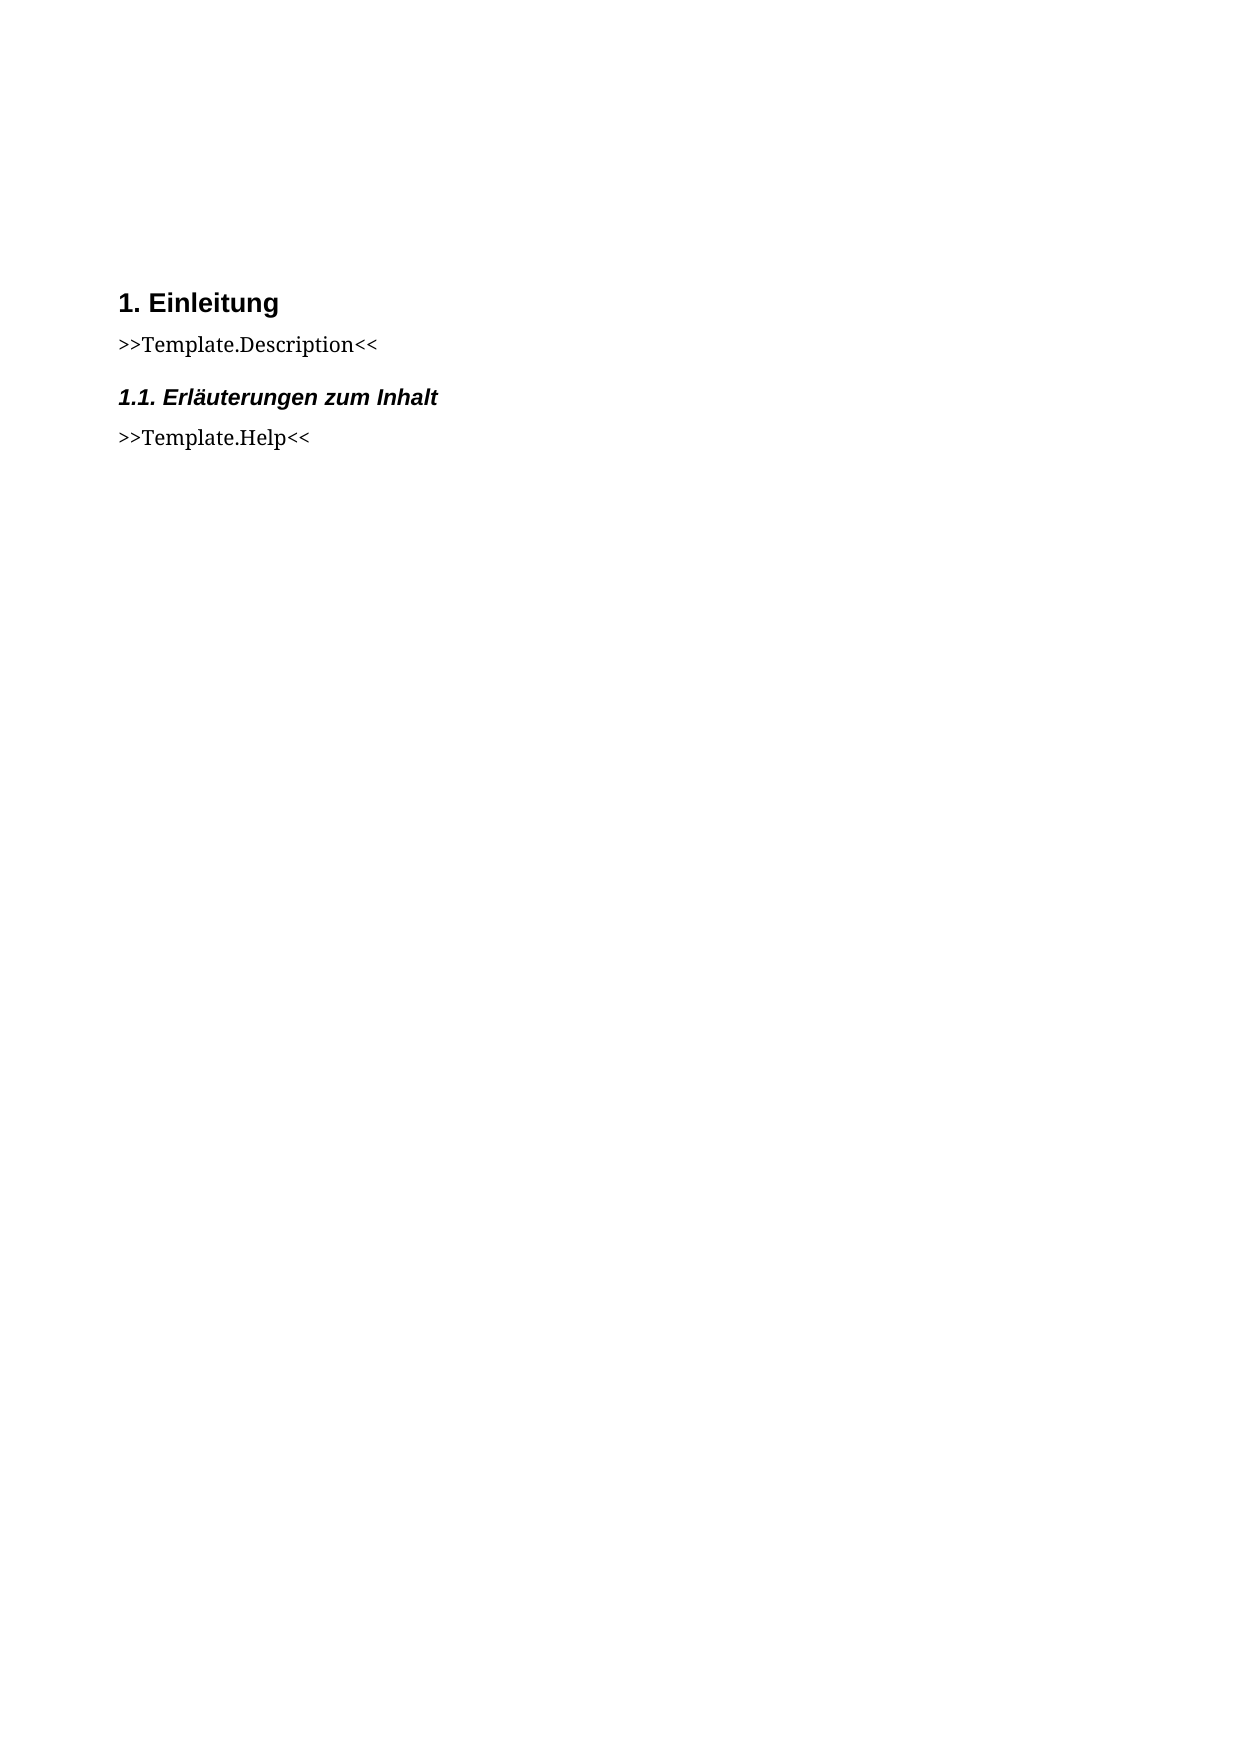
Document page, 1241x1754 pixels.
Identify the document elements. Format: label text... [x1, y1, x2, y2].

subtitle Einleitung [118, 287, 1122, 318]
text >>Template.Help<< [118, 423, 1122, 451]
text >>Template.Description<< [118, 330, 1122, 359]
subtitle Erläuterungen zum Inhalt [118, 384, 1122, 410]
